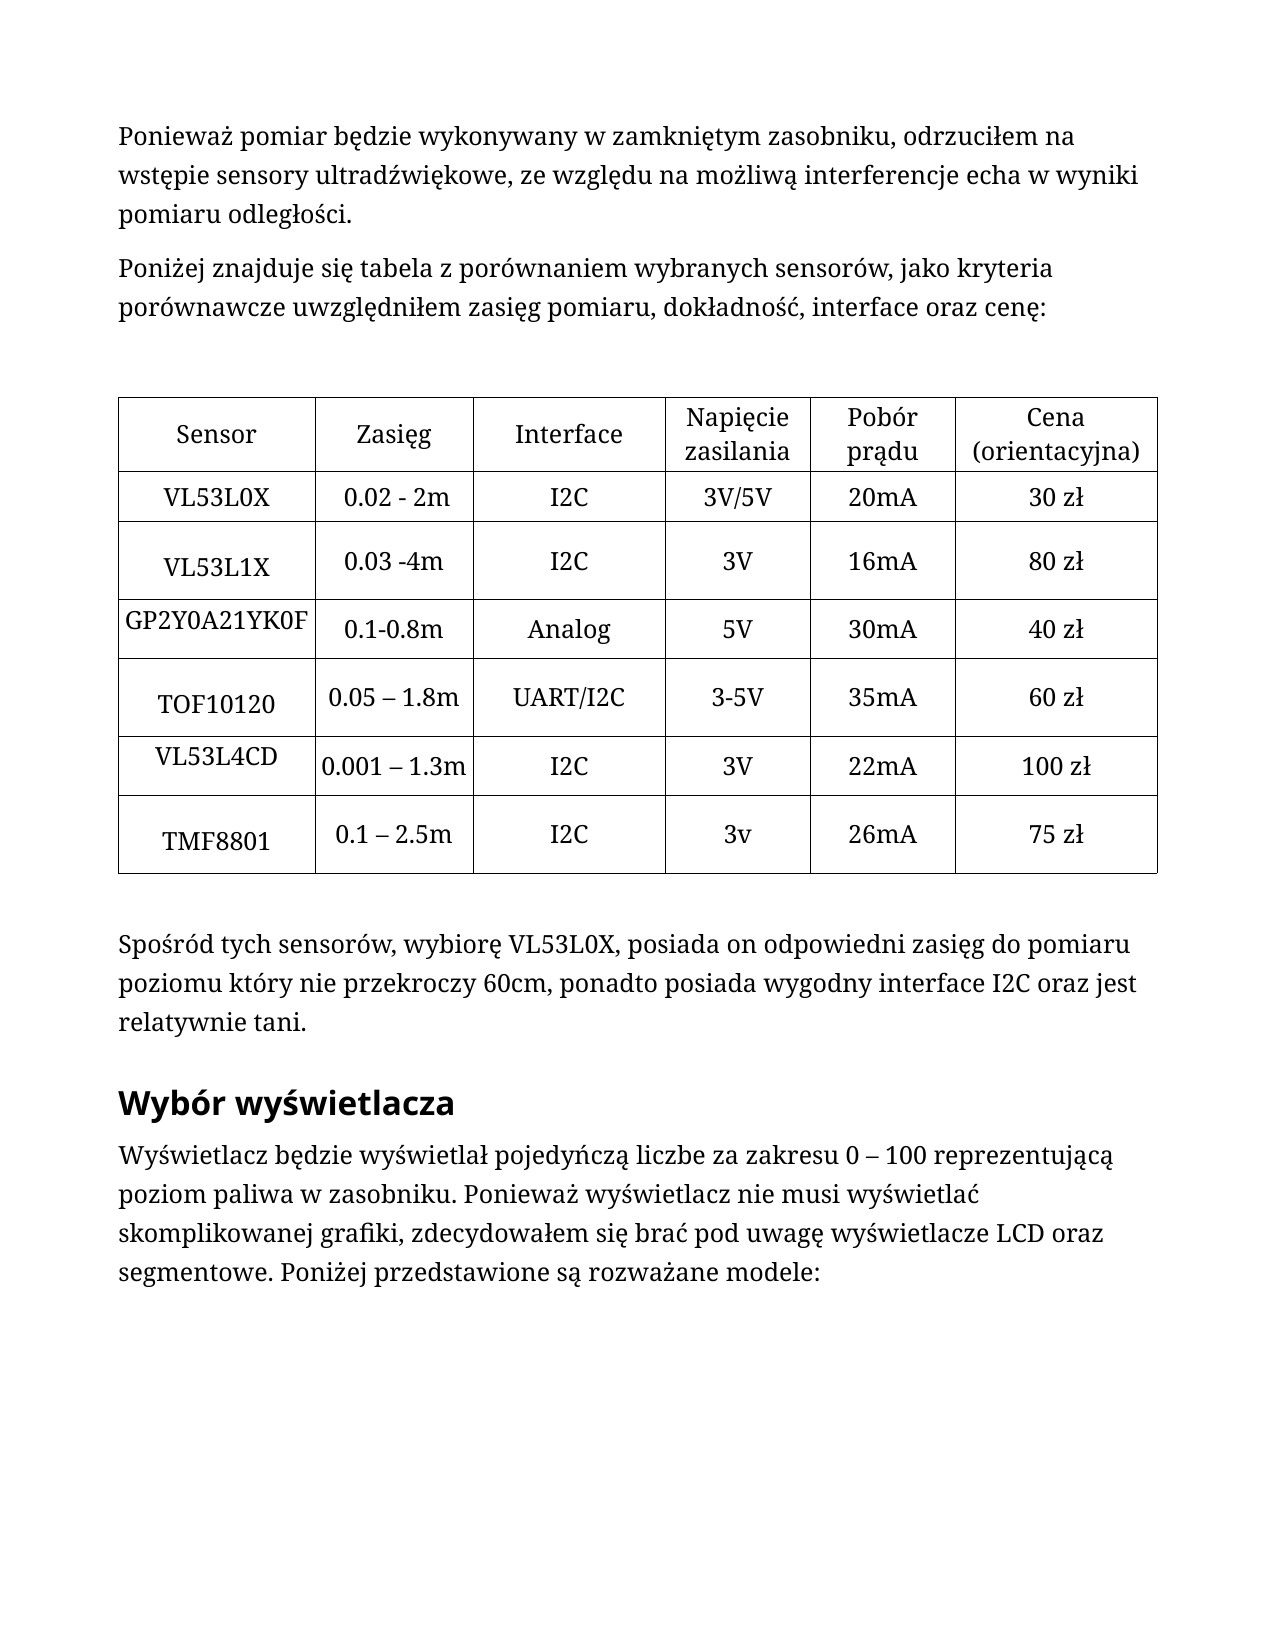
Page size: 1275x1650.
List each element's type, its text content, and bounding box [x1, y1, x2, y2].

table_cell TOF10120 [119, 659, 315, 736]
table_cell 20mA [811, 472, 955, 521]
table_cell VL53L0X [119, 472, 315, 521]
subtitle Wybór wyświetlacza [118, 1079, 1157, 1125]
table_cell 0.02 - 2m [316, 472, 473, 521]
table_cell 5V [666, 600, 810, 658]
table_cell 0.03 -4m [316, 522, 473, 599]
table_cell 40 zł [956, 600, 1157, 658]
table_header Interface [474, 398, 665, 471]
table_cell 0.1 – 2.5m [316, 796, 473, 873]
table_cell GP2Y0A21YK0F [119, 600, 315, 658]
table_cell 3V [666, 522, 810, 599]
table_cell I2C [474, 522, 665, 599]
table_cell I2C [474, 737, 665, 795]
table_cell Analog [474, 600, 665, 658]
table_cell 3V [666, 737, 810, 795]
table_cell 3v [666, 796, 810, 873]
table_header Cena (orientacyjna) [956, 398, 1157, 471]
text Wyświetlacz będzie wyświetlał pojedyńczą liczbe za zakresu 0 – 100 reprezentującą poziom paliwa w zasobniku. Ponieważ wyświetlacz nie musi wyświetlać skomplikowanej grafiki, zdecydowałem się brać pod uwagę wyświetlacze LCD oraz segmentowe. Poniżej przedstawione są rozważane modele: [118, 1137, 1157, 1289]
table_header Napięcie zasilania [666, 398, 810, 471]
table_cell 60 zł [956, 659, 1157, 736]
table_header Pobór prądu [811, 398, 955, 471]
table_cell 26mA [811, 796, 955, 873]
table_header Sensor [119, 398, 315, 471]
table_cell 30 zł [956, 472, 1157, 521]
table_cell 35mA [811, 659, 955, 736]
text Ponieważ pomiar będzie wykonywany w zamkniętym zasobniku, odrzuciłem na wstępie sensory ultradźwiękowe, ze względu na możliwą interferencje echa w wyniki pomiaru odległości. [118, 118, 1157, 231]
table_cell 16mA [811, 522, 955, 599]
table_cell 30mA [811, 600, 955, 658]
table_cell 0.001 – 1.3m [316, 737, 473, 795]
table_cell UART/I2C [474, 659, 665, 736]
table_cell I2C [474, 472, 665, 521]
table_cell 75 zł [956, 796, 1157, 873]
table_cell VL53L1X [119, 522, 315, 599]
text Spośród tych sensorów, wybiorę VL53L0X, posiada on odpowiedni zasięg do pomiaru poziomu który nie przekroczy 60cm, ponadto posiada wygodny interface I2C oraz jest relatywnie tani. [118, 927, 1157, 1039]
table_cell 80 zł [956, 522, 1157, 599]
table_cell 22mA [811, 737, 955, 795]
table_cell 100 zł [956, 737, 1157, 795]
table_header Zasięg [316, 398, 473, 471]
table_cell 0.1-0.8m [316, 600, 473, 658]
table_cell TMF8801 [119, 796, 315, 873]
text Poniżej znajduje się tabela z porównaniem wybranych sensorów, jako kryteria porównawcze uwzględniłem zasięg pomiaru, dokładność, interface oraz cenę: [118, 250, 1157, 323]
table_cell 3-5V [666, 659, 810, 736]
table_cell I2C [474, 796, 665, 873]
table_cell 0.05 – 1.8m [316, 659, 473, 736]
table_cell VL53L4CD [119, 737, 315, 795]
table_cell 3V/5V [666, 472, 810, 521]
